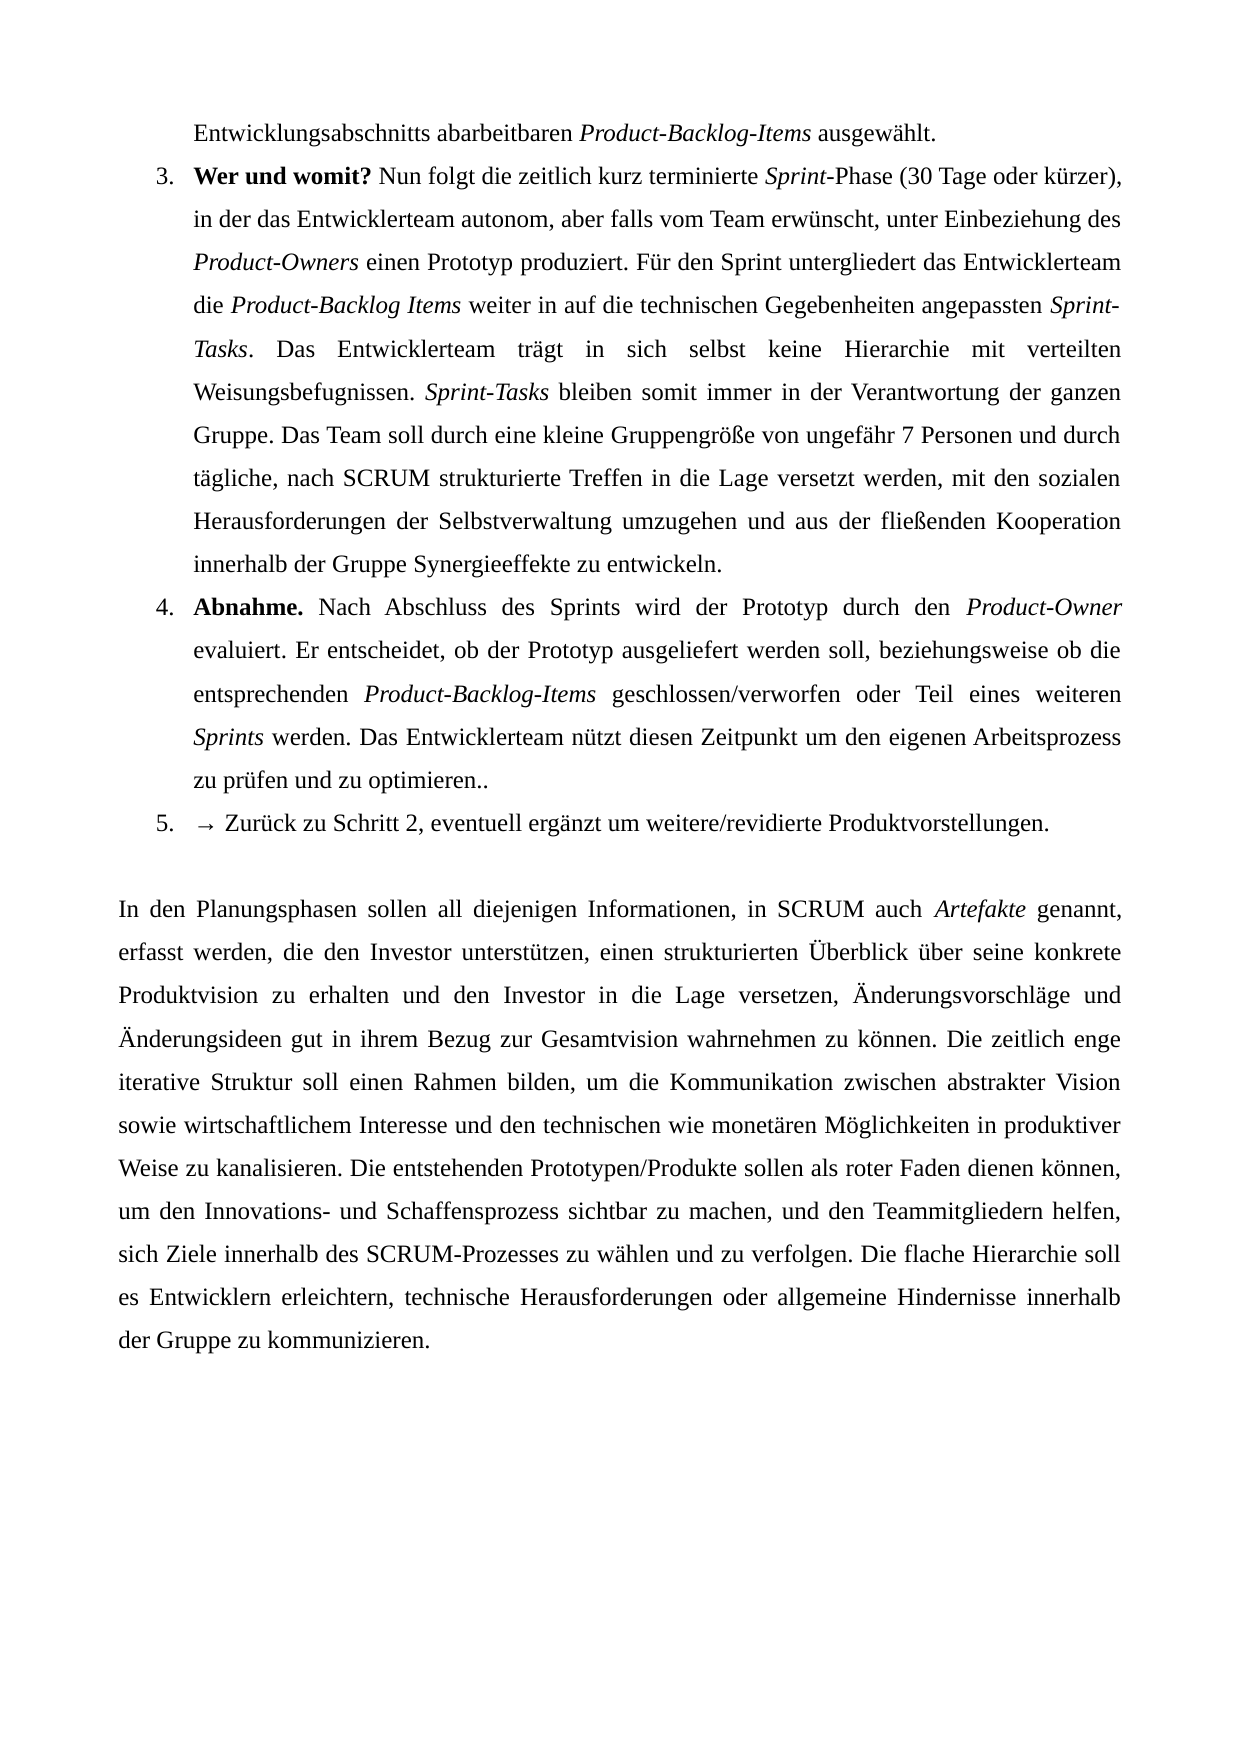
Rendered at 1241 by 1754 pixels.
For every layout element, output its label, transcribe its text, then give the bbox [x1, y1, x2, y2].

list Entwicklungsabschnitts abarbeitbaren Product-Backlog-Items ausgewählt. [156, 118, 1122, 147]
text In den Planungsphasen sollen all diejenigen Informationen, in SCRUM auch Artefakte genannt, erfasst werden, die den Investor unterstützen, einen strukturierten Überblick über seine konkrete Produktvision zu erhalten und den Investor in die Lage versetzen, Änderungsvorschläge und Änderungsideen gut in ihrem Bezug zur Gesamtvision wahrnehmen zu können. Die zeitlich enge iterative Struktur soll einen Rahmen bilden, um die Kommunikation zwischen abstrakter Vision sowie wirtschaftlichem Interesse und den technischen wie monetären Möglichkeiten in produktiver Weise zu kanalisieren. Die entstehenden Prototypen/Produkte sollen als roter Faden dienen können, um den Innovations- und Schaffensprozess sichtbar zu machen, und den Teammitgliedern helfen, sich Ziele innerhalb des SCRUM-Prozesses zu wählen und zu verfolgen. Die flache Hierarchie soll es Entwicklern erleichtern, technische Herausforderungen oder allgemeine Hindernisse innerhalb der Gruppe zu kommunizieren. [118, 894, 1122, 1354]
list Wer und womit? Nun folgt die zeitlich kurz terminierte Sprint-Phase (30 Tage oder kürzer), in der das Entwicklerteam autonom, aber falls vom Team erwünscht, unter Einbeziehung des Product-Owners einen Prototyp produziert. Für den Sprint untergliedert das Entwicklerteam die Product-Backlog Items weiter in auf die technischen Gegebenheiten angepassten Sprint-Tasks. Das Entwicklerteam trägt in sich selbst keine Hierarchie mit verteilten Weisungsbefugnissen. Sprint-Tasks bleiben somit immer in der Verantwortung der ganzen Gruppe. Das Team soll durch eine kleine Gruppengröße von ungefähr 7 Personen und durch tägliche, nach SCRUM strukturierte Treffen in die Lage versetzt werden, mit den sozialen Herausforderungen der Selbstverwaltung umzugehen und aus der fließenden Kooperation innerhalb der Gruppe Synergieeffekte zu entwickeln. [156, 161, 1122, 578]
list → Zurück zu Schritt 2, eventuell ergänzt um weitere/revidierte Produktvorstellungen. [156, 808, 1122, 837]
list Abnahme. Nach Abschluss des Sprints wird der Prototyp durch den Product-Owner evaluiert. Er entscheidet, ob der Prototyp ausgeliefert werden soll, beziehungsweise ob die entsprechenden Product-Backlog-Items geschlossen/verworfen oder Teil eines weiteren Sprints werden. Das Entwicklerteam nützt diesen Zeitpunkt um den eigenen Arbeitsprozess zu prüfen und zu optimieren.. [156, 592, 1122, 794]
